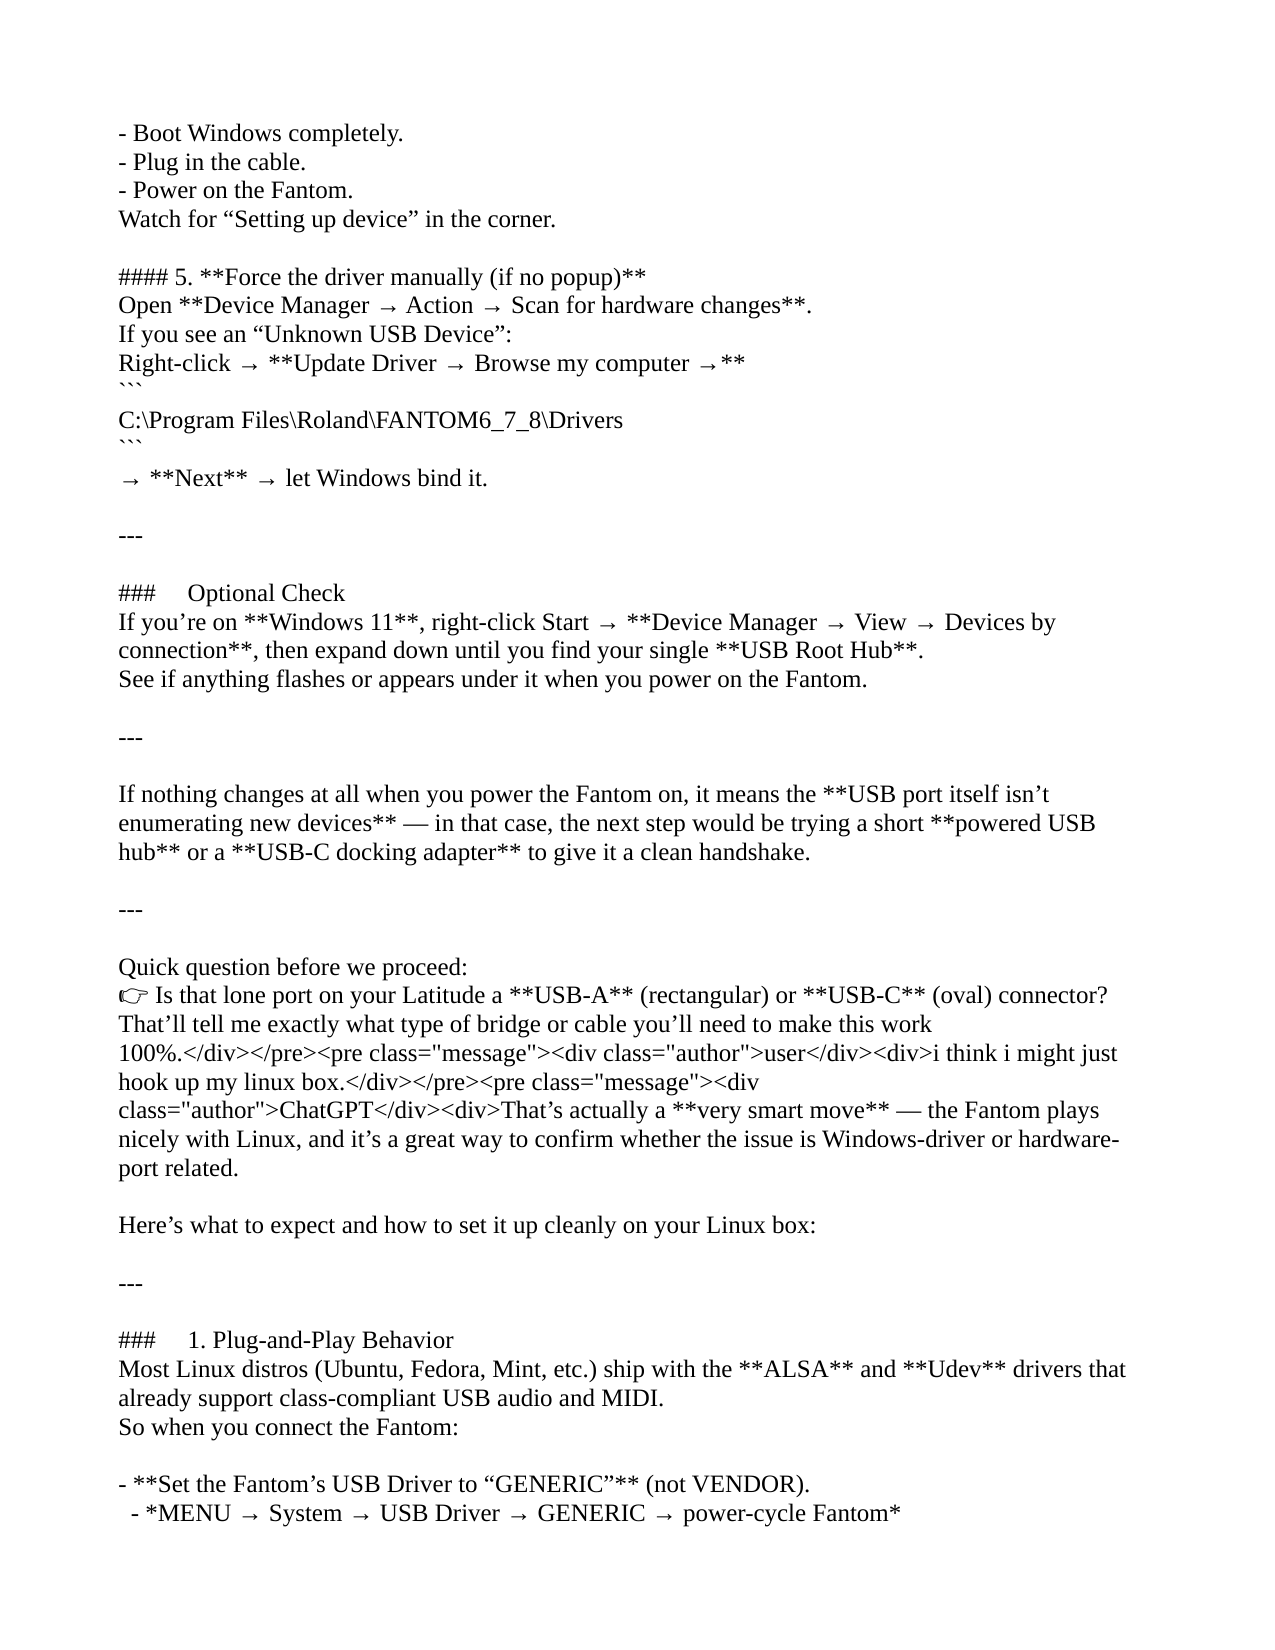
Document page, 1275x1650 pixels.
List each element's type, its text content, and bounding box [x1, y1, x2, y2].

text - Boot Windows completely. [118, 118, 1157, 147]
text Right-click → **Update Driver → Browse my computer →** [118, 348, 1157, 377]
text --- [118, 1268, 1157, 1297]
text C:\Program Files\Roland\FANTOM6_7_8\Drivers [118, 406, 1157, 434]
text --- [118, 722, 1157, 751]
text ``` [118, 434, 1157, 463]
text → **Next** → let Windows bind it. [118, 463, 1157, 492]
text That’ll tell me exactly what type of bridge or cable you’ll need to make this work 100%.</div></pre><pre class="message"><div class="author">user</div><div>i think i might just hook up my linux box.</div></pre><pre class="message"><div class="author">ChatGPT</div><div>That’s actually a **very smart move** — the Fantom plays nicely with Linux, and it’s a great way to confirm whether the issue is Windows-driver or hardware-port related. [118, 1009, 1157, 1182]
text See if anything flashes or appears under it when you power on the Fantom. [118, 664, 1157, 693]
text So when you connect the Fantom: [118, 1412, 1157, 1441]
text Most Linux distros (Ubuntu, Fedora, Mint, etc.) ship with the **ALSA** and **Udev** drivers that already support class-compliant USB audio and MIDI. [118, 1354, 1157, 1412]
text 👉 Is that lone port on your Latitude a **USB-A** (rectangular) or **USB-C** (oval) connector? [118, 981, 1157, 1009]
text ``` [118, 377, 1157, 406]
text - Power on the Fantom. [118, 176, 1157, 204]
text If you see an “Unknown USB Device”: [118, 319, 1157, 348]
text --- [118, 521, 1157, 549]
text Watch for “Setting up device” in the corner. [118, 204, 1157, 233]
text Quick question before we proceed: [118, 952, 1157, 981]
text - *MENU → System → USB Driver → GENERIC → power-cycle Fantom* [118, 1498, 1157, 1527]
text ### 🧩 Optional Check [118, 578, 1157, 607]
text If you’re on **Windows 11**, right-click Start → **Device Manager → View → Devices by connection**, then expand down until you find your single **USB Root Hub**. [118, 607, 1157, 664]
text #### 5. **Force the driver manually (if no popup)** [118, 262, 1157, 291]
text Open **Device Manager → Action → Scan for hardware changes**. [118, 291, 1157, 319]
text - **Set the Fantom’s USB Driver to “GENERIC”** (not VENDOR). [118, 1469, 1157, 1498]
text If nothing changes at all when you power the Fantom on, it means the **USB port itself isn’t enumerating new devices** — in that case, the next step would be trying a short **powered USB hub** or a **USB-C docking adapter** to give it a clean handshake. [118, 779, 1157, 866]
text ### 🐧 1. Plug-and-Play Behavior [118, 1326, 1157, 1354]
text --- [118, 894, 1157, 923]
text Here’s what to expect and how to set it up cleanly on your Linux box: [118, 1211, 1157, 1239]
text - Plug in the cable. [118, 147, 1157, 176]
